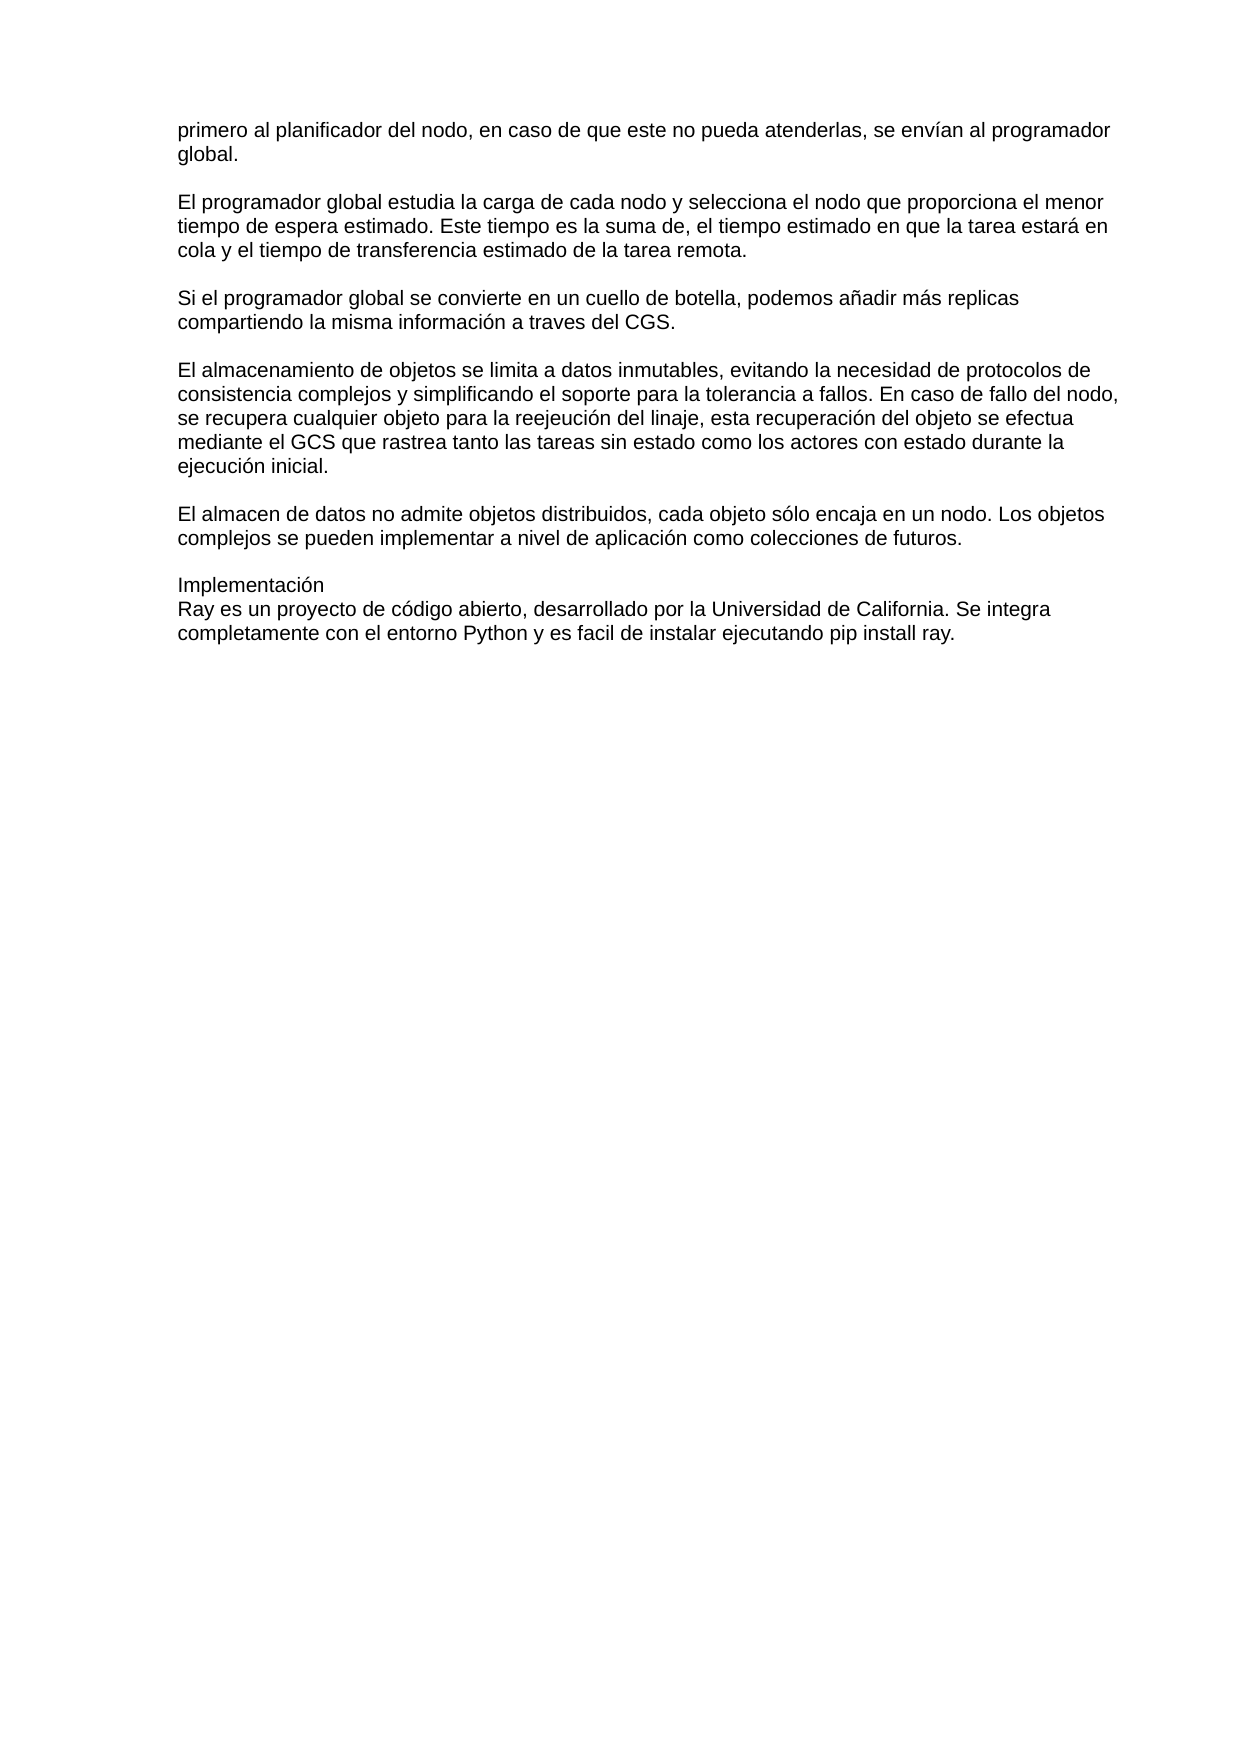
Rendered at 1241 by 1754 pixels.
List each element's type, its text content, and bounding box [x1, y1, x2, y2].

text primero al planificador del nodo, en caso de que este no pueda atenderlas, se envían al programador global. [177, 118, 1122, 166]
text Ray es un proyecto de código abierto, desarrollado por la Universidad de California. Se integra completamente con el entorno Python y es facil de instalar ejecutando pip install ray. [177, 597, 1122, 645]
text El programador global estudia la carga de cada nodo y selecciona el nodo que proporciona el menor tiempo de espera estimado. Este tiempo es la suma de, el tiempo estimado en que la tarea estará en cola y el tiempo de transferencia estimado de la tarea remota. [177, 190, 1122, 262]
text El almacen de datos no admite objetos distribuidos, cada objeto sólo encaja en un nodo. Los objetos complejos se pueden implementar a nivel de aplicación como colecciones de futuros. [177, 501, 1122, 549]
text Si el programador global se convierte en un cuello de botella, podemos añadir más replicas compartiendo la misma información a traves del CGS. [177, 286, 1122, 334]
text El almacenamiento de objetos se limita a datos inmutables, evitando la necesidad de protocolos de consistencia complejos y simplificando el soporte para la tolerancia a fallos. En caso de fallo del nodo, se recupera cualquier objeto para la reejeución del linaje, esta recuperación del objeto se efectua mediante el GCS que rastrea tanto las tareas sin estado como los actores con estado durante la ejecución inicial. [177, 358, 1122, 477]
text Implementación [177, 573, 1122, 597]
